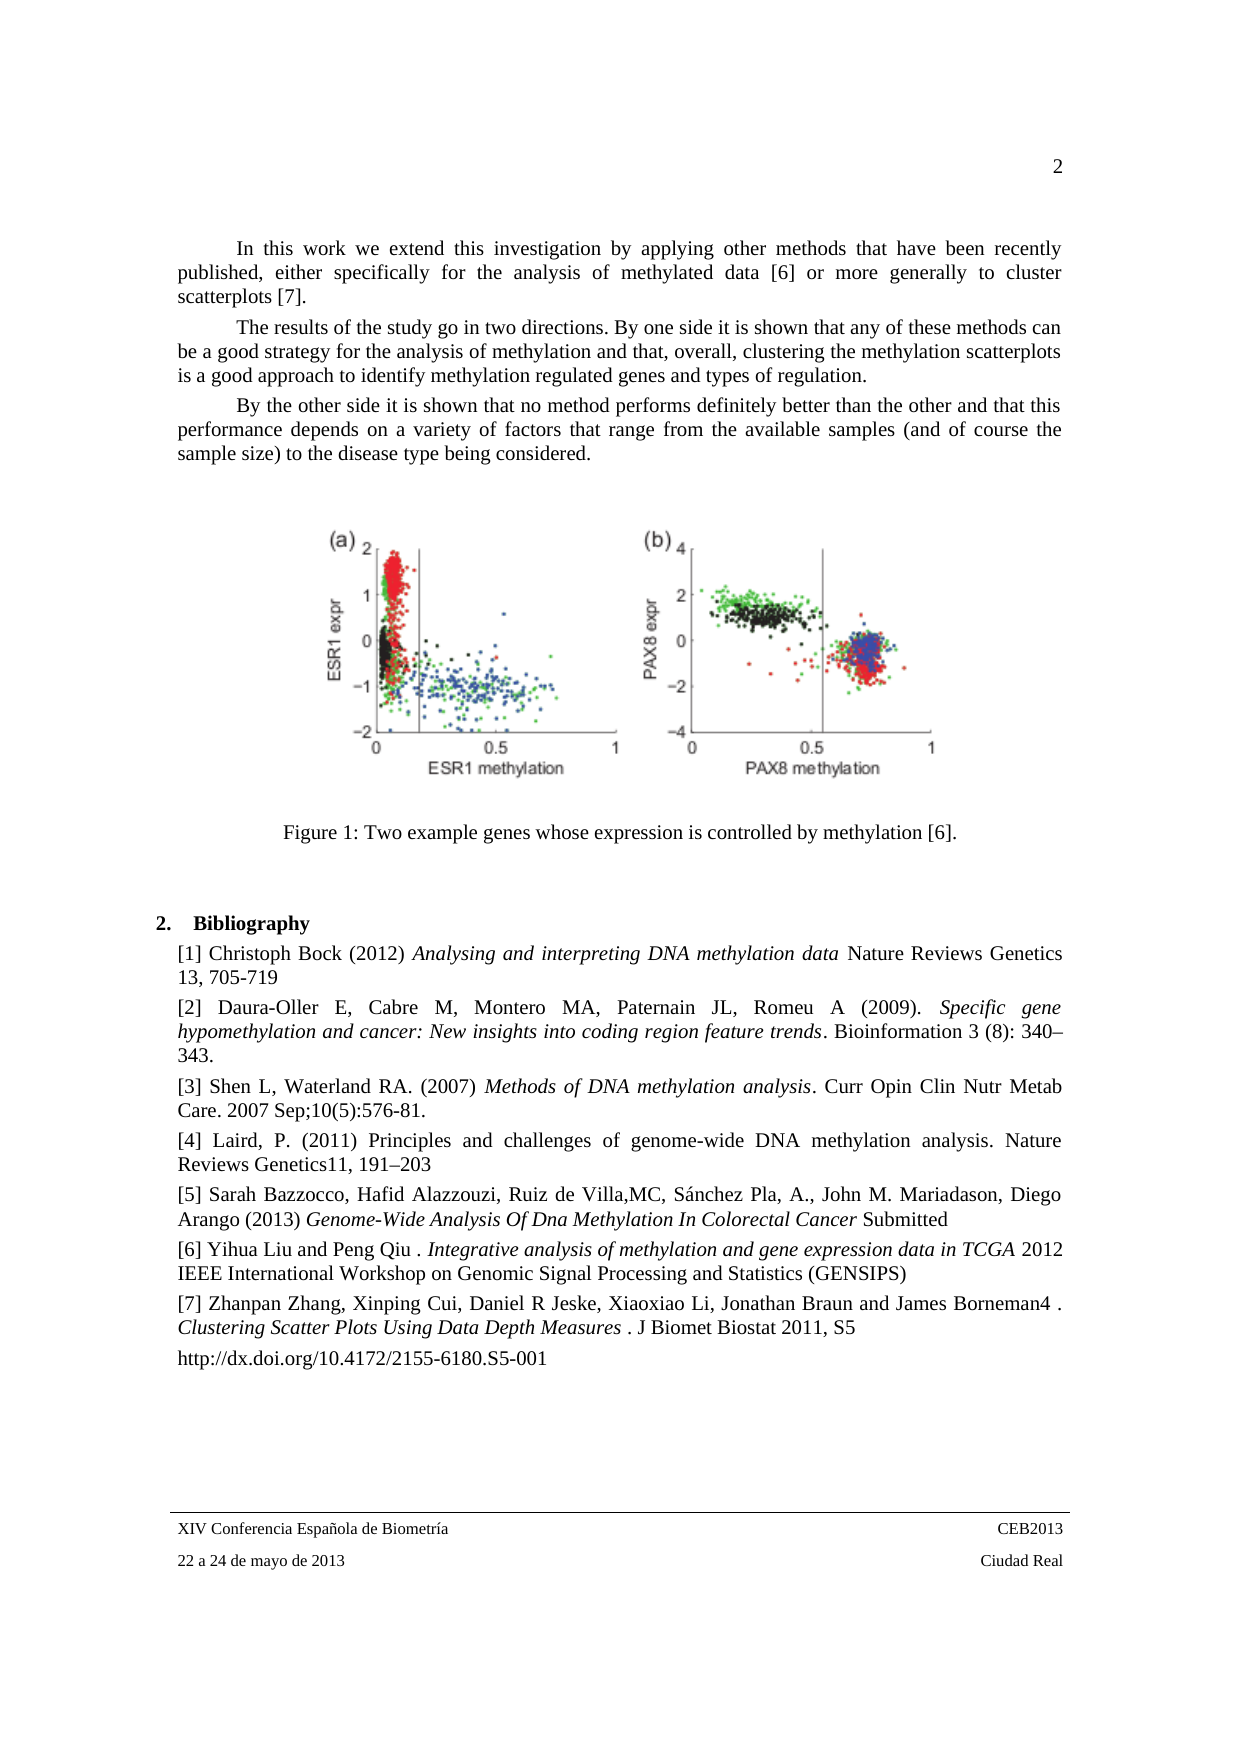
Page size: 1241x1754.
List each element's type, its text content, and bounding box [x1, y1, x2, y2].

text [6] Yihua Liu and Peng Qiu . Integrative analysis of methylation and gene expression data in TCGA 2012 IEEE International Workshop on Genomic Signal Processing and Statistics (GENSIPS) [177, 1237, 1063, 1285]
text [7] Zhanpan Zhang, Xinping Cui, Daniel R Jeske, Xiaoxiao Li, Jonathan Braun and James Borneman4 . Clustering Scatter Plots Using Data Depth Measures . J Biomet Biostat 2011, S5 [177, 1291, 1063, 1339]
text [4] Laird, P. (2011) Principles and challenges of genome-wide DNA methylation analysis. Nature Reviews Genetics11, 191–203 [177, 1128, 1063, 1176]
text By the other side it is shown that no method performs definitely better than the other and that this performance depends on a variety of factors that range from the available samples (and of course the sample size) to the disease type being considered. [177, 393, 1063, 465]
text http://dx.doi.org/10.4172/2155-6180.S5-001 [177, 1346, 1063, 1369]
text In this work we extend this investigation by applying other methods that have been recently published, either specifically for the analysis of methylated data [6] or more generally to cluster scatterplots [7]. [177, 236, 1063, 308]
text [2] Daura-Oller E, Cabre M, Montero MA, Paternain JL, Romeu A (2009). Specific gene hypomethylation and cancer: New insights into coding region feature trends. Bioinformation 3 (8): 340–343. [177, 995, 1063, 1067]
text [3] Shen L, Waterland RA. (2007) Methods of DNA methylation analysis. Curr Opin Clin Nutr Metab Care. 2007 Sep;10(5):576-81. [177, 1074, 1063, 1122]
text [1] Christoph Bock (2012) Analysing and interpreting DNA methylation data Nature Reviews Genetics 13, 705-719 [177, 941, 1063, 989]
text Figure 1: Two example genes whose expression is controlled by methylation [6]. [177, 819, 1063, 844]
text The results of the study go in two directions. By one side it is shown that any of these methods can be a good strategy for the analysis of methylation and that, overall, clustering the methylation scatterplots is a good approach to identify methylation regulated genes and types of regulation. [177, 315, 1063, 387]
text [5] Sarah Bazzocco, Hafid Alazzouzi, Ruiz de Villa,MC, Sánchez Pla, A., John M. Mariadason, Diego Arango (2013) Genome-Wide Analysis Of Dna Methylation In Colorectal Cancer Submitted [177, 1182, 1063, 1231]
picture [292, 511, 974, 790]
list Bibliography [156, 911, 1063, 934]
